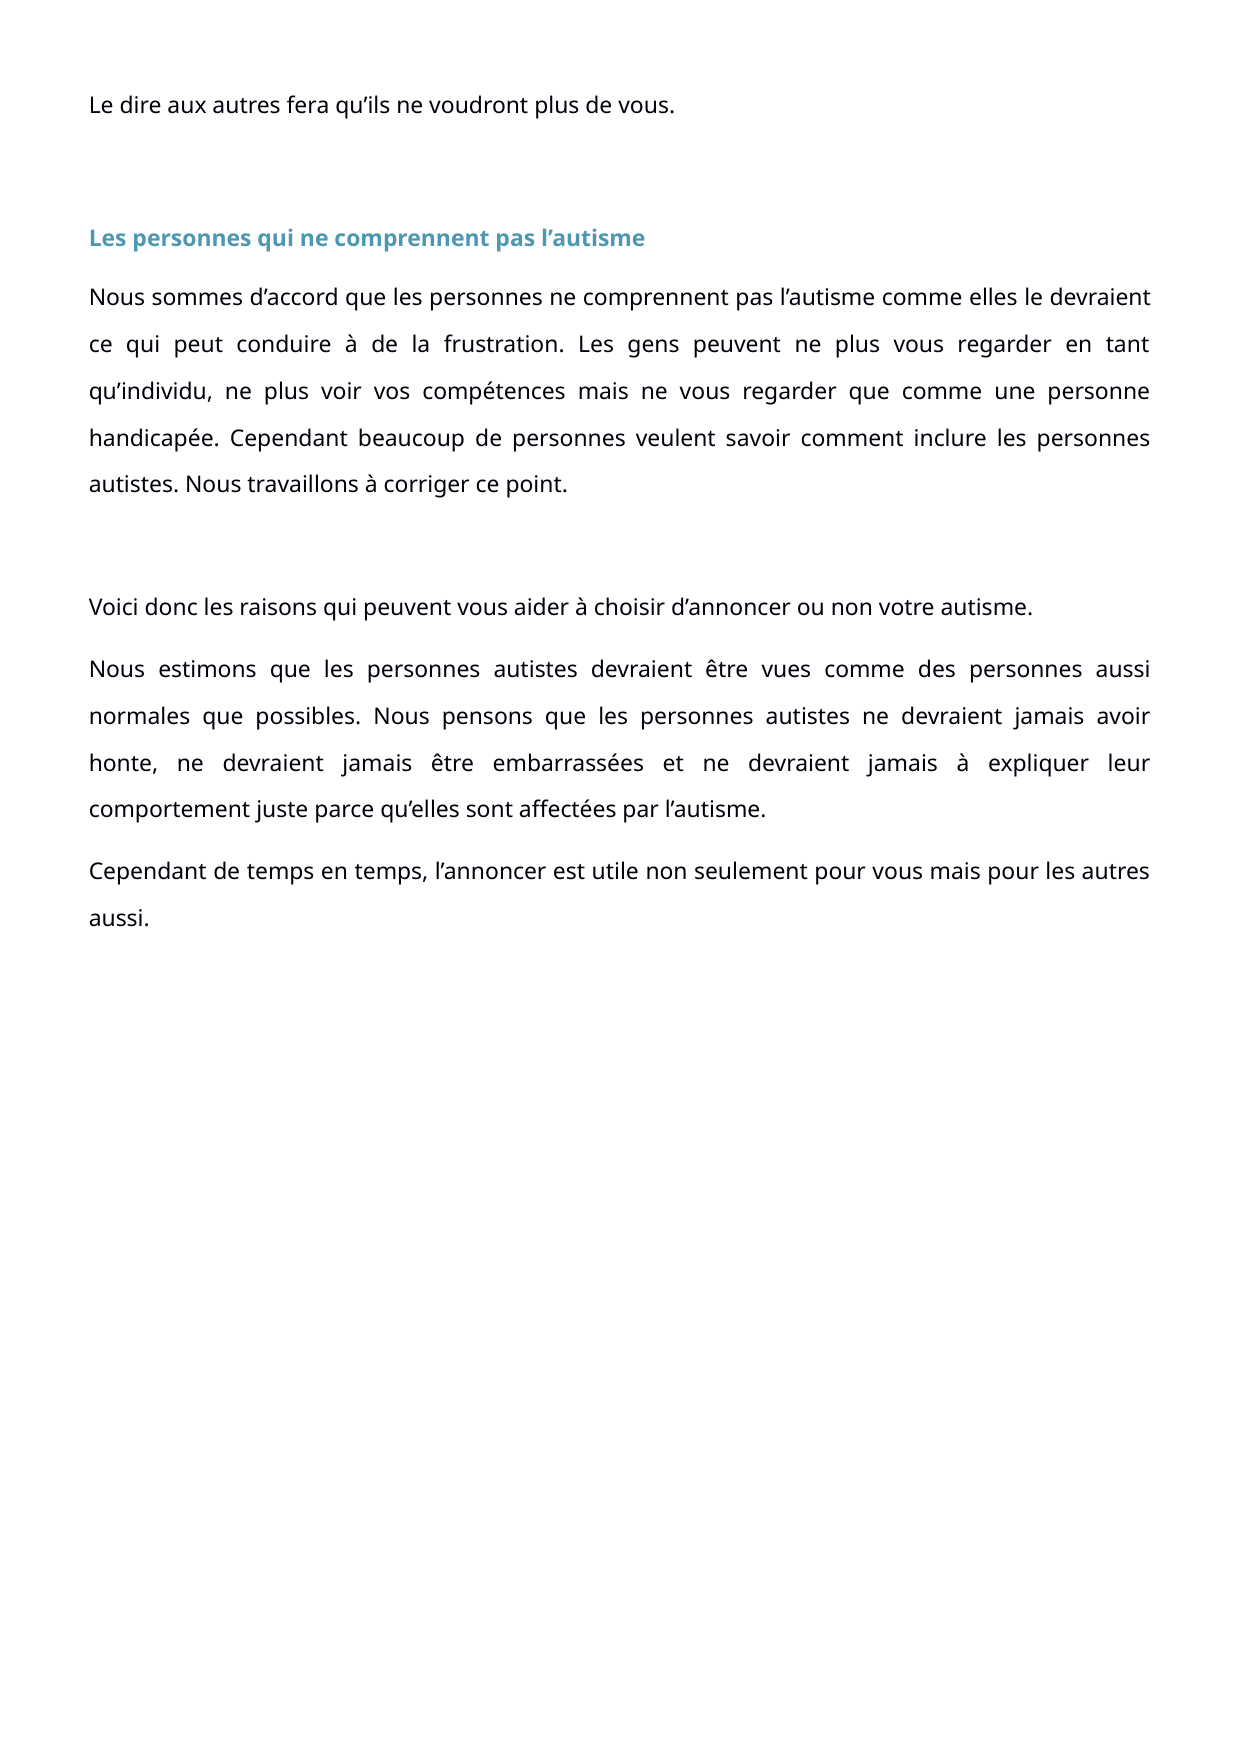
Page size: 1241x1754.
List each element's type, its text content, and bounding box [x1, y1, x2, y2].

text Le dire aux autres fera qu’ils ne voudront plus de vous. [88, 88, 1152, 120]
text Voici donc les raisons qui peuvent vous aider à choisir d’annoncer ou non votre autisme. [88, 591, 1152, 623]
text Nous estimons que les personnes autistes devraient être vues comme des personnes aussi normales que possibles. Nous pensons que les personnes autistes ne devraient jamais avoir honte, ne devraient jamais être embarrassées et ne devraient jamais à expliquer leur comportement juste parce qu’elles sont affectées par l’autisme. [88, 653, 1152, 825]
text Nous sommes d’accord que les personnes ne comprennent pas l’autisme comme elles le devraient ce qui peut conduire à de la frustration. Les gens peuvent ne plus vous regarder en tant qu’individu, ne plus voir vos compétences mais ne vous regarder que comme une personne handicapée. Cependant beaucoup de personnes veulent savoir comment inclure les personnes autistes. Nous travaillons à corriger ce point. [88, 281, 1152, 500]
text Cependant de temps en temps, l’annoncer est utile non seulement pour vous mais pour les autres aussi. [88, 855, 1152, 933]
subtitle Les personnes qui ne comprennent pas l’autisme [88, 222, 1152, 253]
